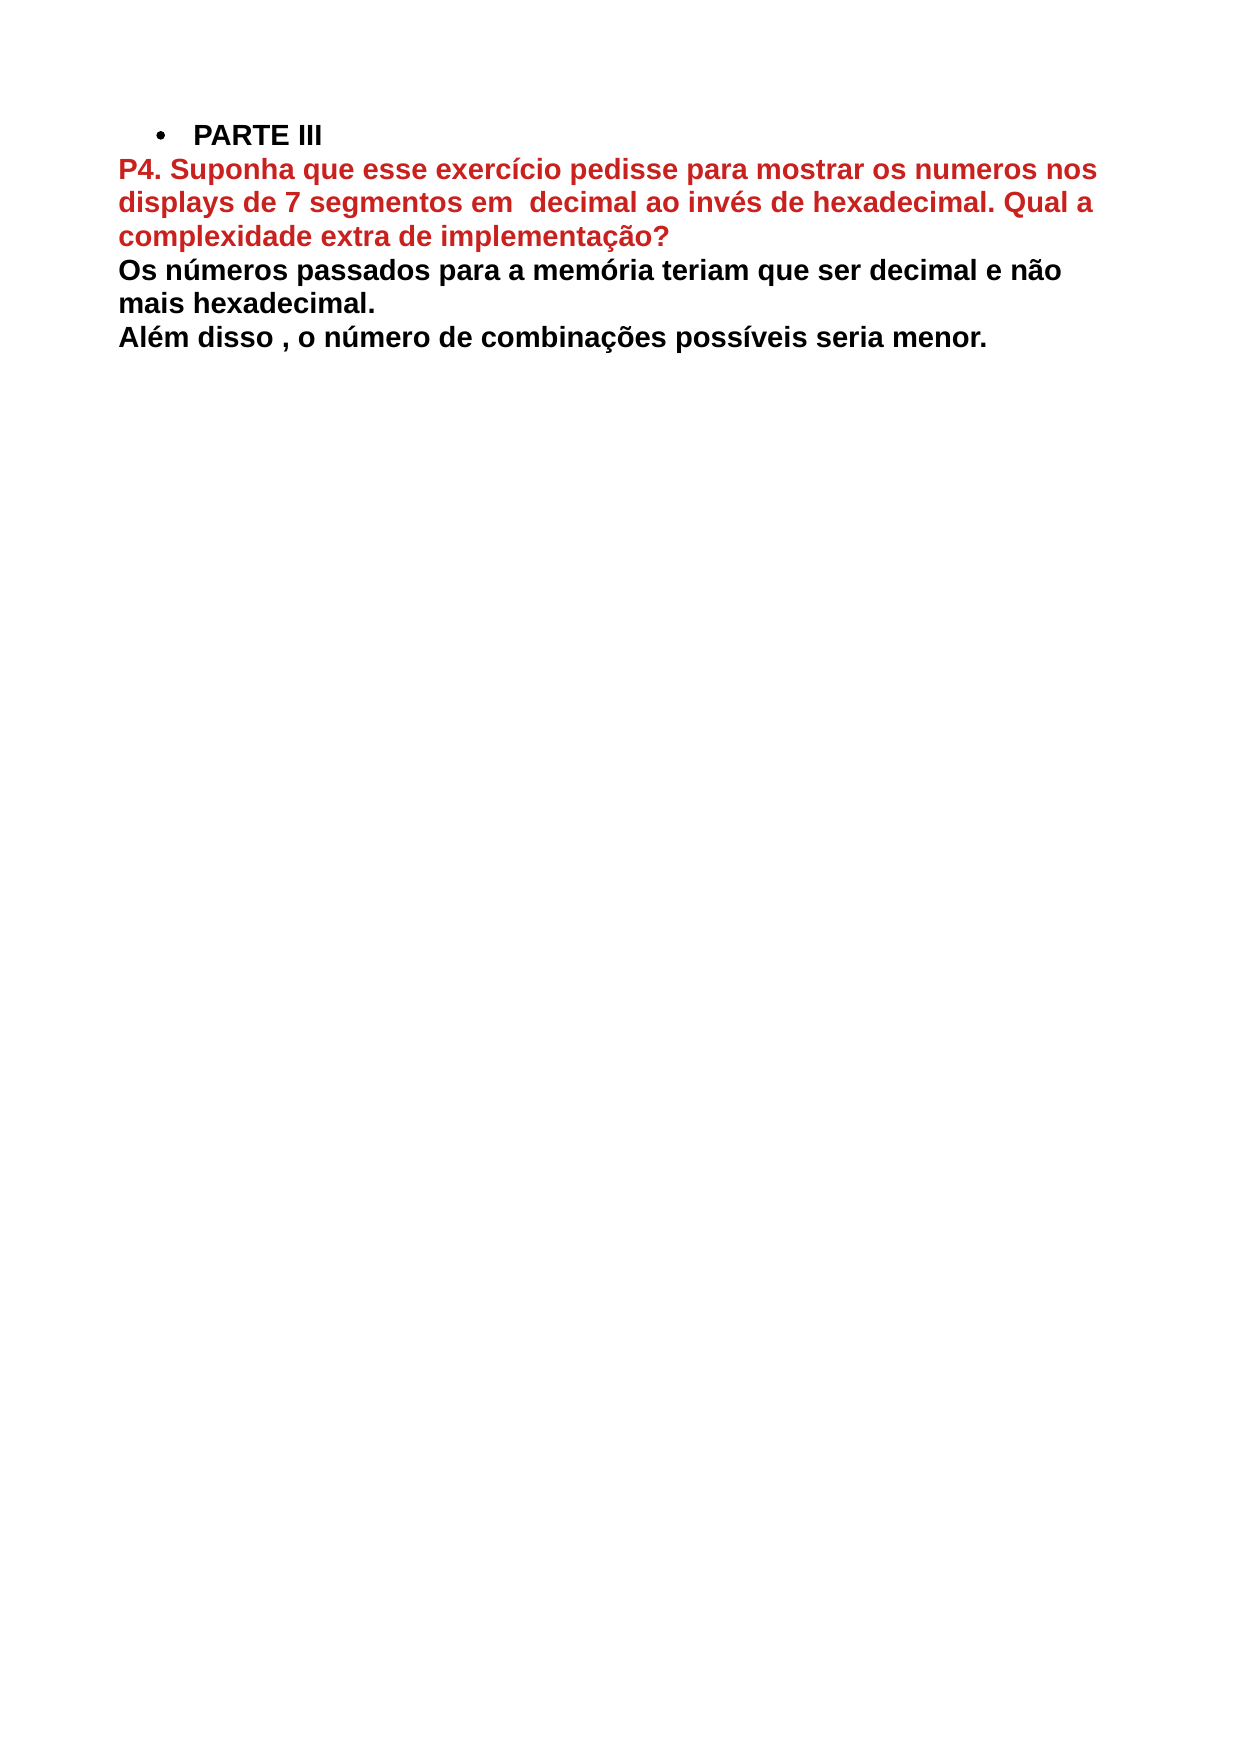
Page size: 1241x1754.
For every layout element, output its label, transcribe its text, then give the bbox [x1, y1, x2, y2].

text P4. Suponha que esse exercício pedisse para mostrar os numeros nos displays de 7 segmentos em decimal ao invés de hexadecimal. Qual a complexidade extra de implementação? [118, 152, 1122, 252]
list PARTE III [156, 118, 1122, 152]
text Além disso , o número de combinações possíveis seria menor. [118, 319, 1122, 353]
text Os números passados para a memória teriam que ser decimal e não mais hexadecimal. [118, 252, 1122, 319]
